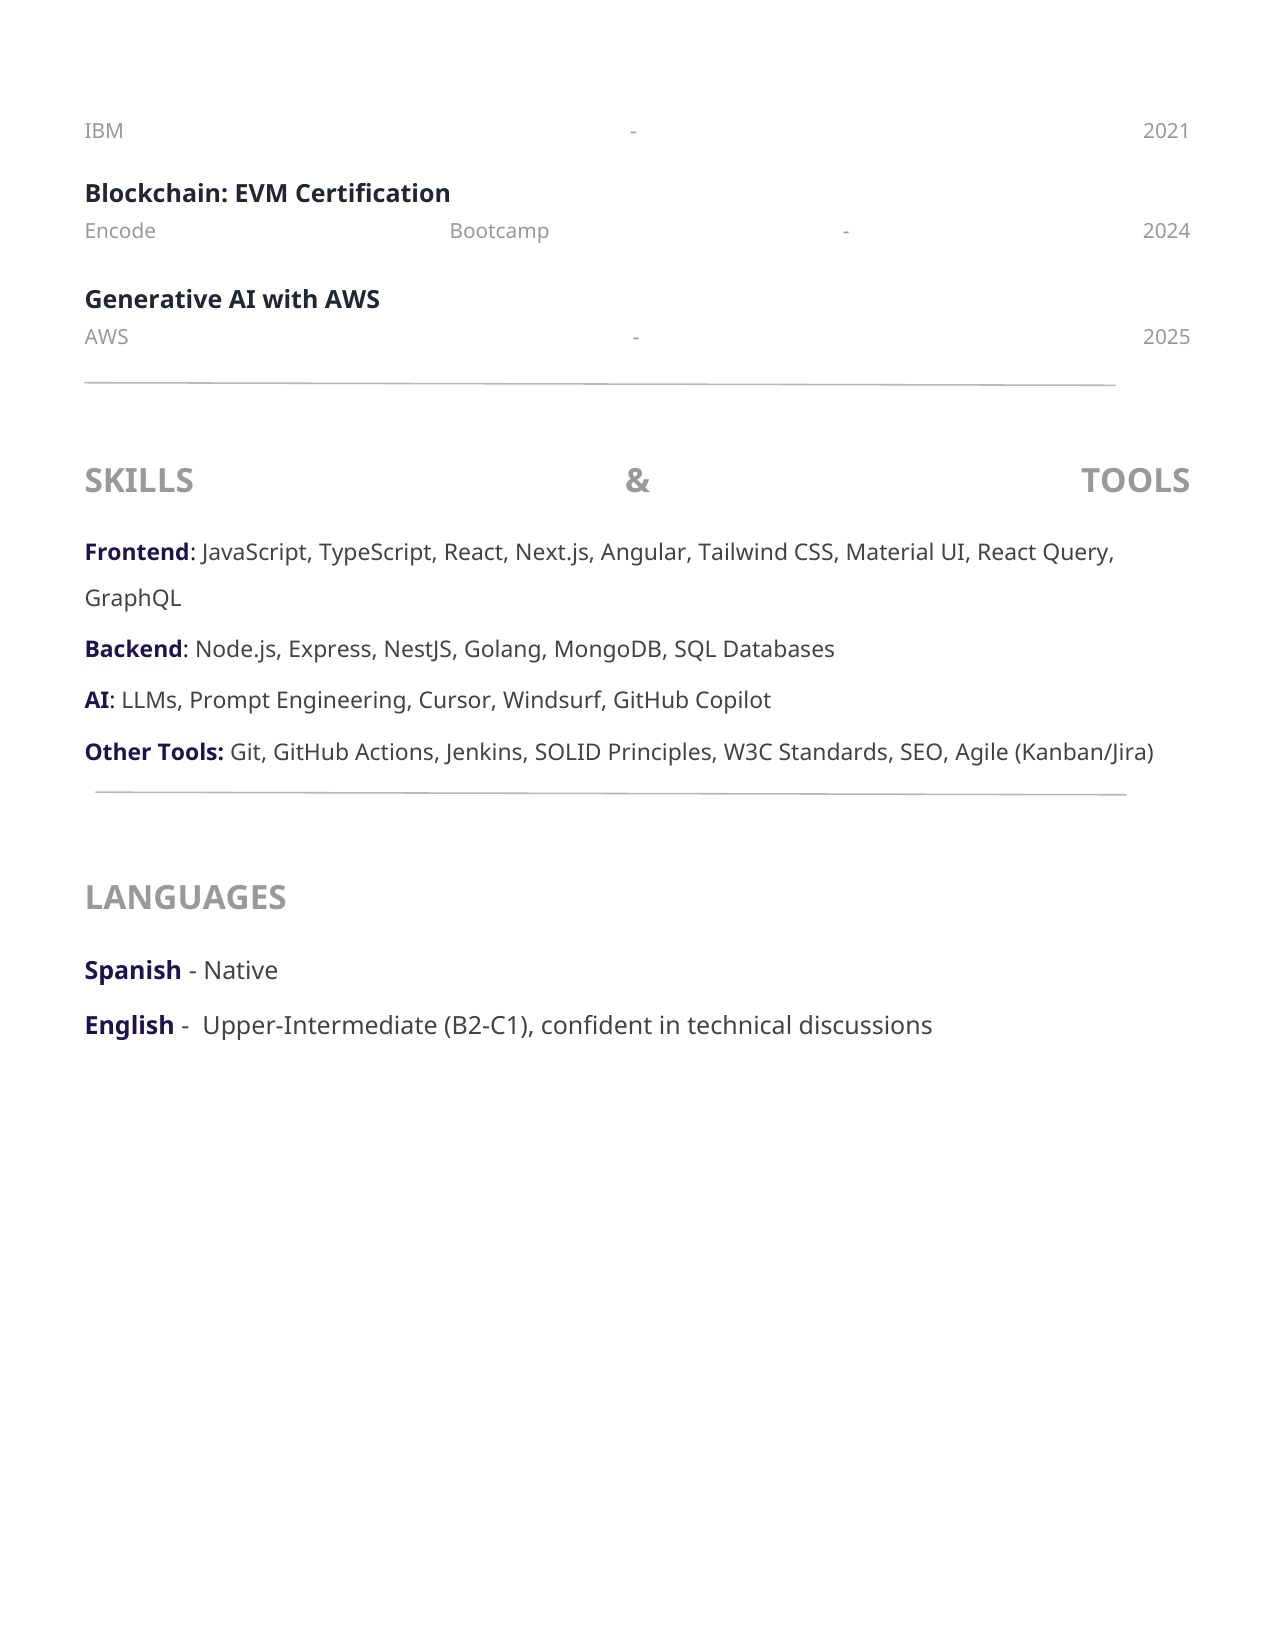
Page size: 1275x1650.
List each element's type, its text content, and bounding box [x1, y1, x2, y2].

text Spanish - Native [84, 952, 1191, 987]
text Other Tools: Git, GitHub Actions, Jenkins, SOLID Principles, W3C Standards, SEO, Agile (Kanban/Jira) [84, 736, 1191, 767]
text Encode Bootcamp - 2024 Generative AI with AWS [84, 216, 1191, 316]
text AWS - 2025 [84, 322, 1191, 378]
text IBM - 2021 Blockchain: EVM Certification [84, 116, 1191, 210]
text AI: LLMs, Prompt Engineering, Cursor, Windsurf, GitHub Copilot [84, 684, 1191, 716]
text Backend: Node.js, Express, NestJS, Golang, MongoDB, SQL Databases [84, 633, 1191, 665]
text English - Upper-Intermediate (B2-C1), confident in technical discussions [84, 1008, 1191, 1081]
text SKILLS & TOOLS [84, 457, 1191, 530]
text LANGUAGES [84, 826, 1191, 947]
text Frontend: JavaScript, TypeScript, React, Next.js, Angular, Tailwind CSS, Material UI, React Query, GraphQL [84, 536, 1191, 614]
